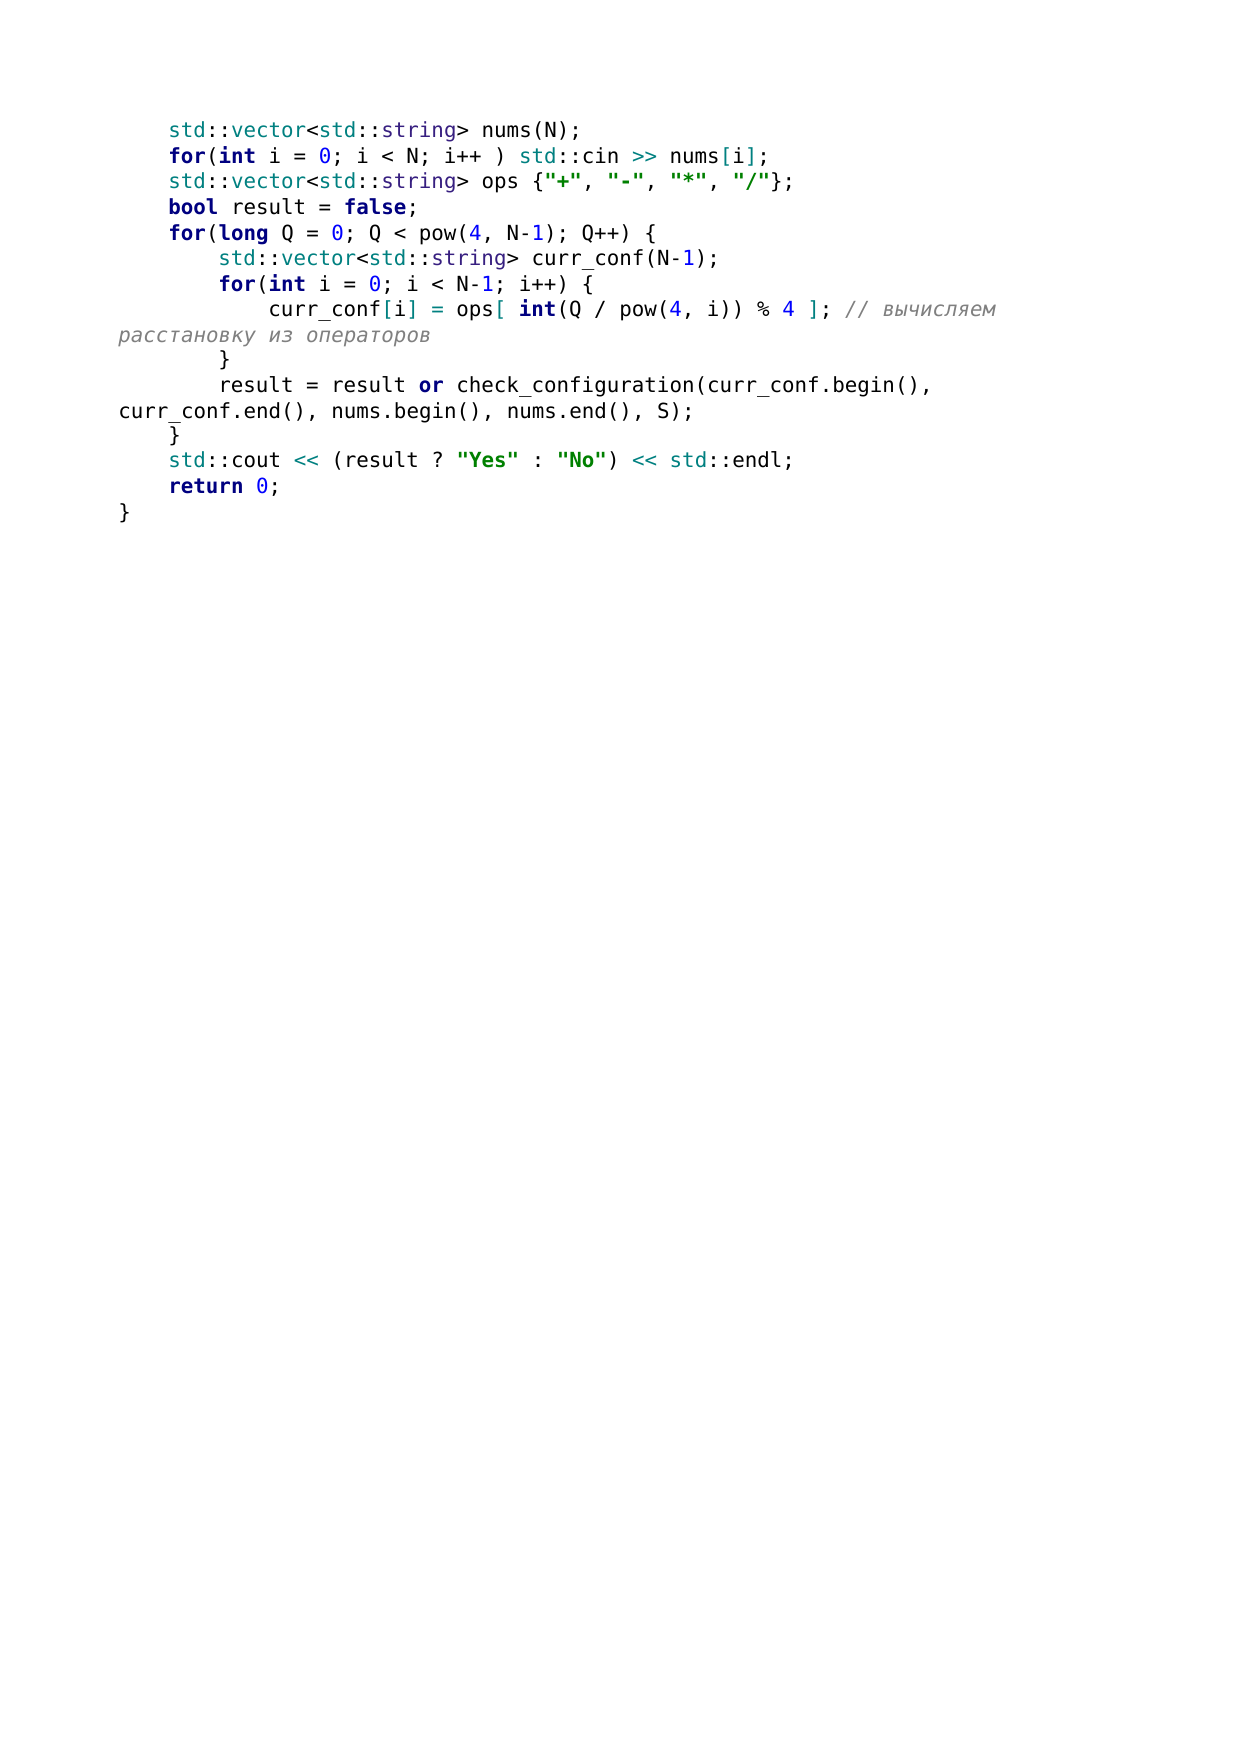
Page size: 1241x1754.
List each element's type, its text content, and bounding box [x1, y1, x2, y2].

text } [118, 500, 1122, 524]
text std::vector<std::string> curr_conf(N-1); [118, 246, 1122, 272]
text result = result or check_configuration(curr_conf.begin(), curr_conf.end(), nums.begin(), nums.end(), S); [118, 373, 1122, 423]
text std::vector<std::string> ops {"+", "-", "*", "/"}; [118, 169, 1122, 195]
text std::cout << (result ? "Yes" : "No") << std::endl; [118, 448, 1122, 474]
text std::vector<std::string> nums(N); [118, 118, 1122, 144]
text for(long Q = 0; Q < pow(4, N-1); Q++) { [118, 221, 1122, 246]
text return 0; [118, 474, 1122, 500]
text curr_conf[i] = ops[ int(Q / pow(4, i)) % 4 ]; // вычисляем расстановку из операторов [118, 297, 1122, 347]
text } [118, 423, 1122, 448]
text for(int i = 0; i < N-1; i++) { [118, 272, 1122, 297]
text } [118, 347, 1122, 373]
text for(int i = 0; i < N; i++ ) std::cin >> nums[i]; [118, 144, 1122, 169]
text bool result = false; [118, 195, 1122, 221]
